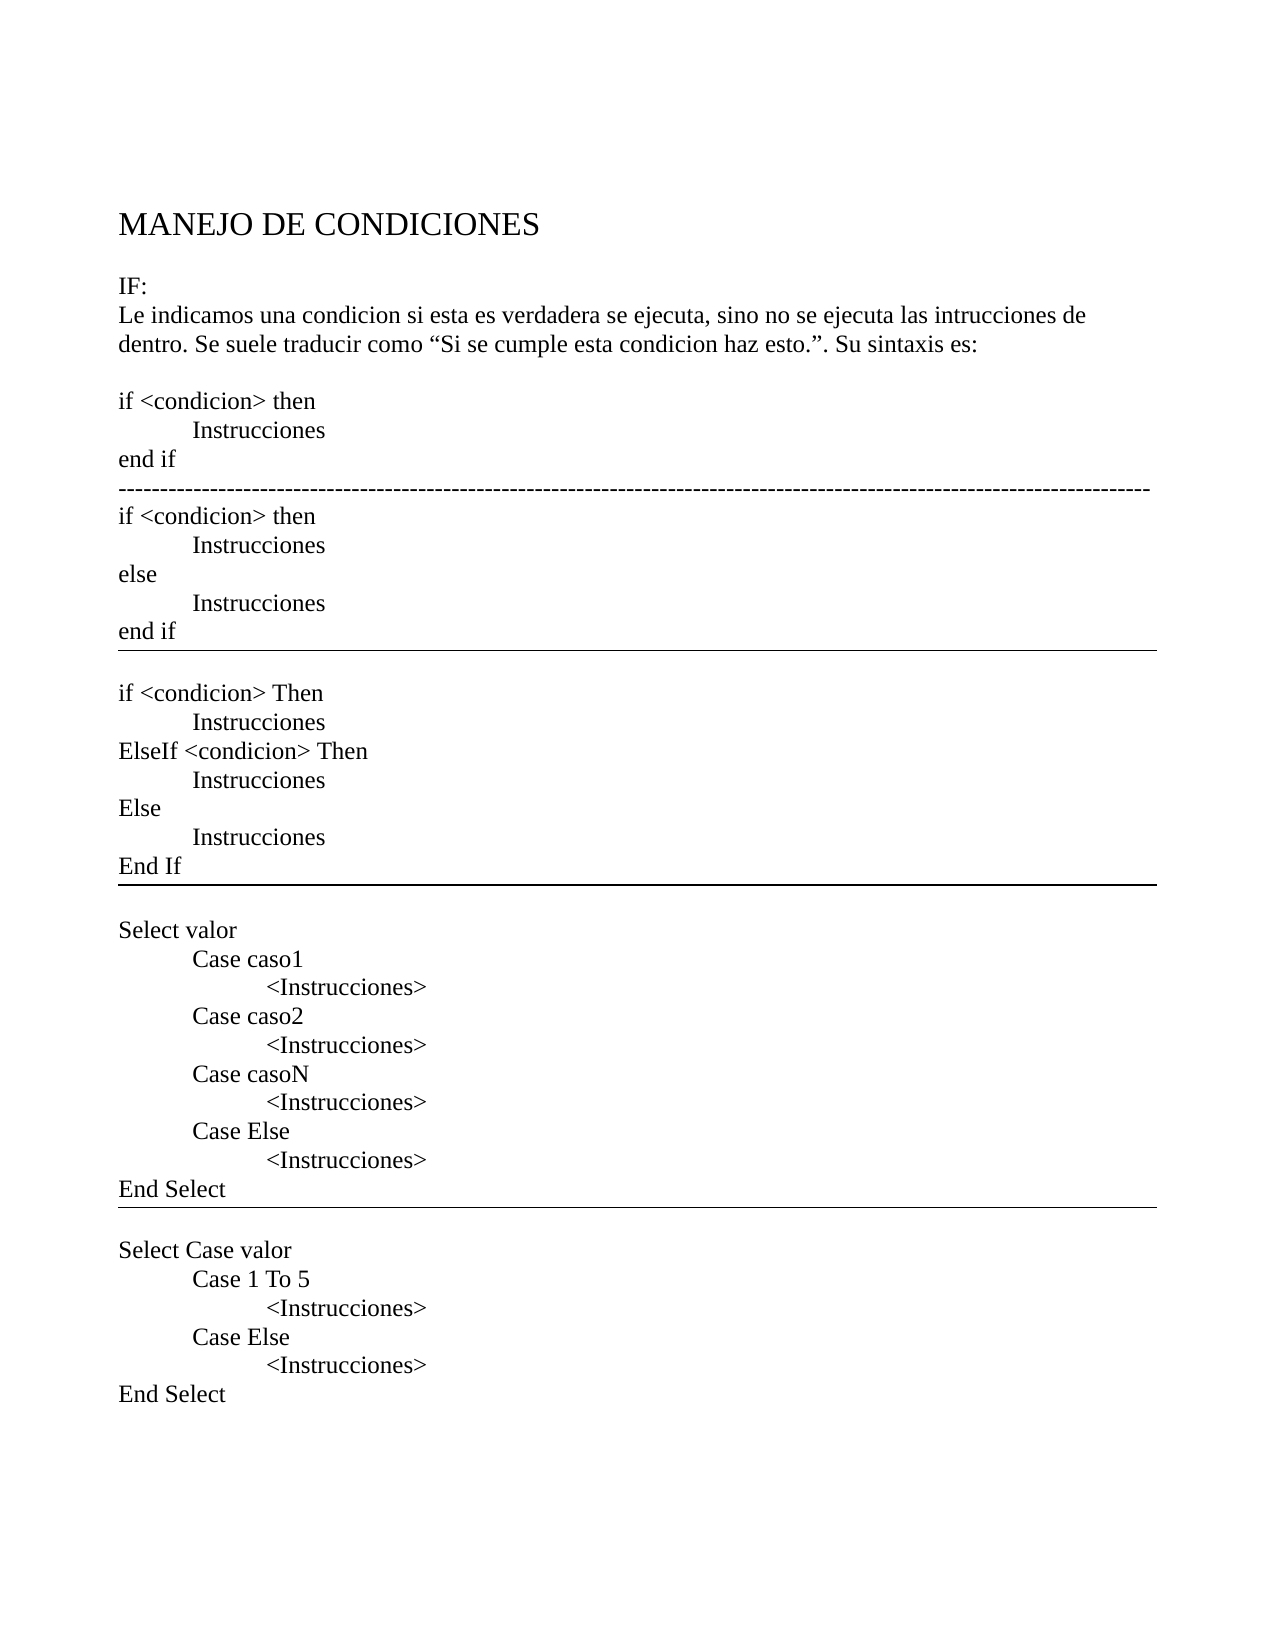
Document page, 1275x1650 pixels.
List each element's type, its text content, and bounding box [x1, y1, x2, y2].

text Instrucciones [118, 822, 1157, 851]
text else [118, 559, 1157, 588]
text <Instrucciones> [118, 972, 1157, 1001]
text if <condicion> then [118, 501, 1157, 530]
text ElseIf <condicion> Then [118, 736, 1157, 765]
text Select Case valor [118, 1236, 1157, 1264]
text Case Else [118, 1116, 1157, 1145]
text Select valor [118, 915, 1157, 944]
text Case caso2 [118, 1001, 1157, 1030]
text if <condicion> Then [118, 678, 1157, 707]
text Instrucciones [118, 707, 1157, 736]
text Instrucciones [118, 588, 1157, 616]
text Instrucciones [118, 415, 1157, 444]
text if <condicion> then [118, 386, 1157, 415]
text Instrucciones [118, 765, 1157, 793]
text <Instrucciones> [118, 1145, 1157, 1174]
text <Instrucciones> [118, 1293, 1157, 1322]
text end if [118, 444, 1157, 473]
text <Instrucciones> [118, 1087, 1157, 1116]
text End If [118, 851, 1157, 884]
text End Select [118, 1379, 1157, 1408]
text Case Else [118, 1322, 1157, 1351]
text ---------------------------------------------------------------------------------------------------------------------------- [118, 473, 1157, 501]
text Case 1 To 5 [118, 1264, 1157, 1293]
text <Instrucciones> [118, 1351, 1157, 1379]
text MANEJO DE CONDICIONES [118, 204, 1157, 243]
text <Instrucciones> [118, 1030, 1157, 1059]
text Case casoN [118, 1059, 1157, 1087]
text Else [118, 793, 1157, 822]
text Instrucciones [118, 530, 1157, 559]
text end if [118, 616, 1157, 650]
text End Select [118, 1174, 1157, 1207]
text Case caso1 [118, 944, 1157, 972]
text Le indicamos una condicion si esta es verdadera se ejecuta, sino no se ejecuta las intrucciones de dentro. Se suele traducir como “Si se cumple esta condicion haz esto.”. Su sintaxis es: [118, 300, 1157, 358]
text IF: [118, 271, 1157, 300]
